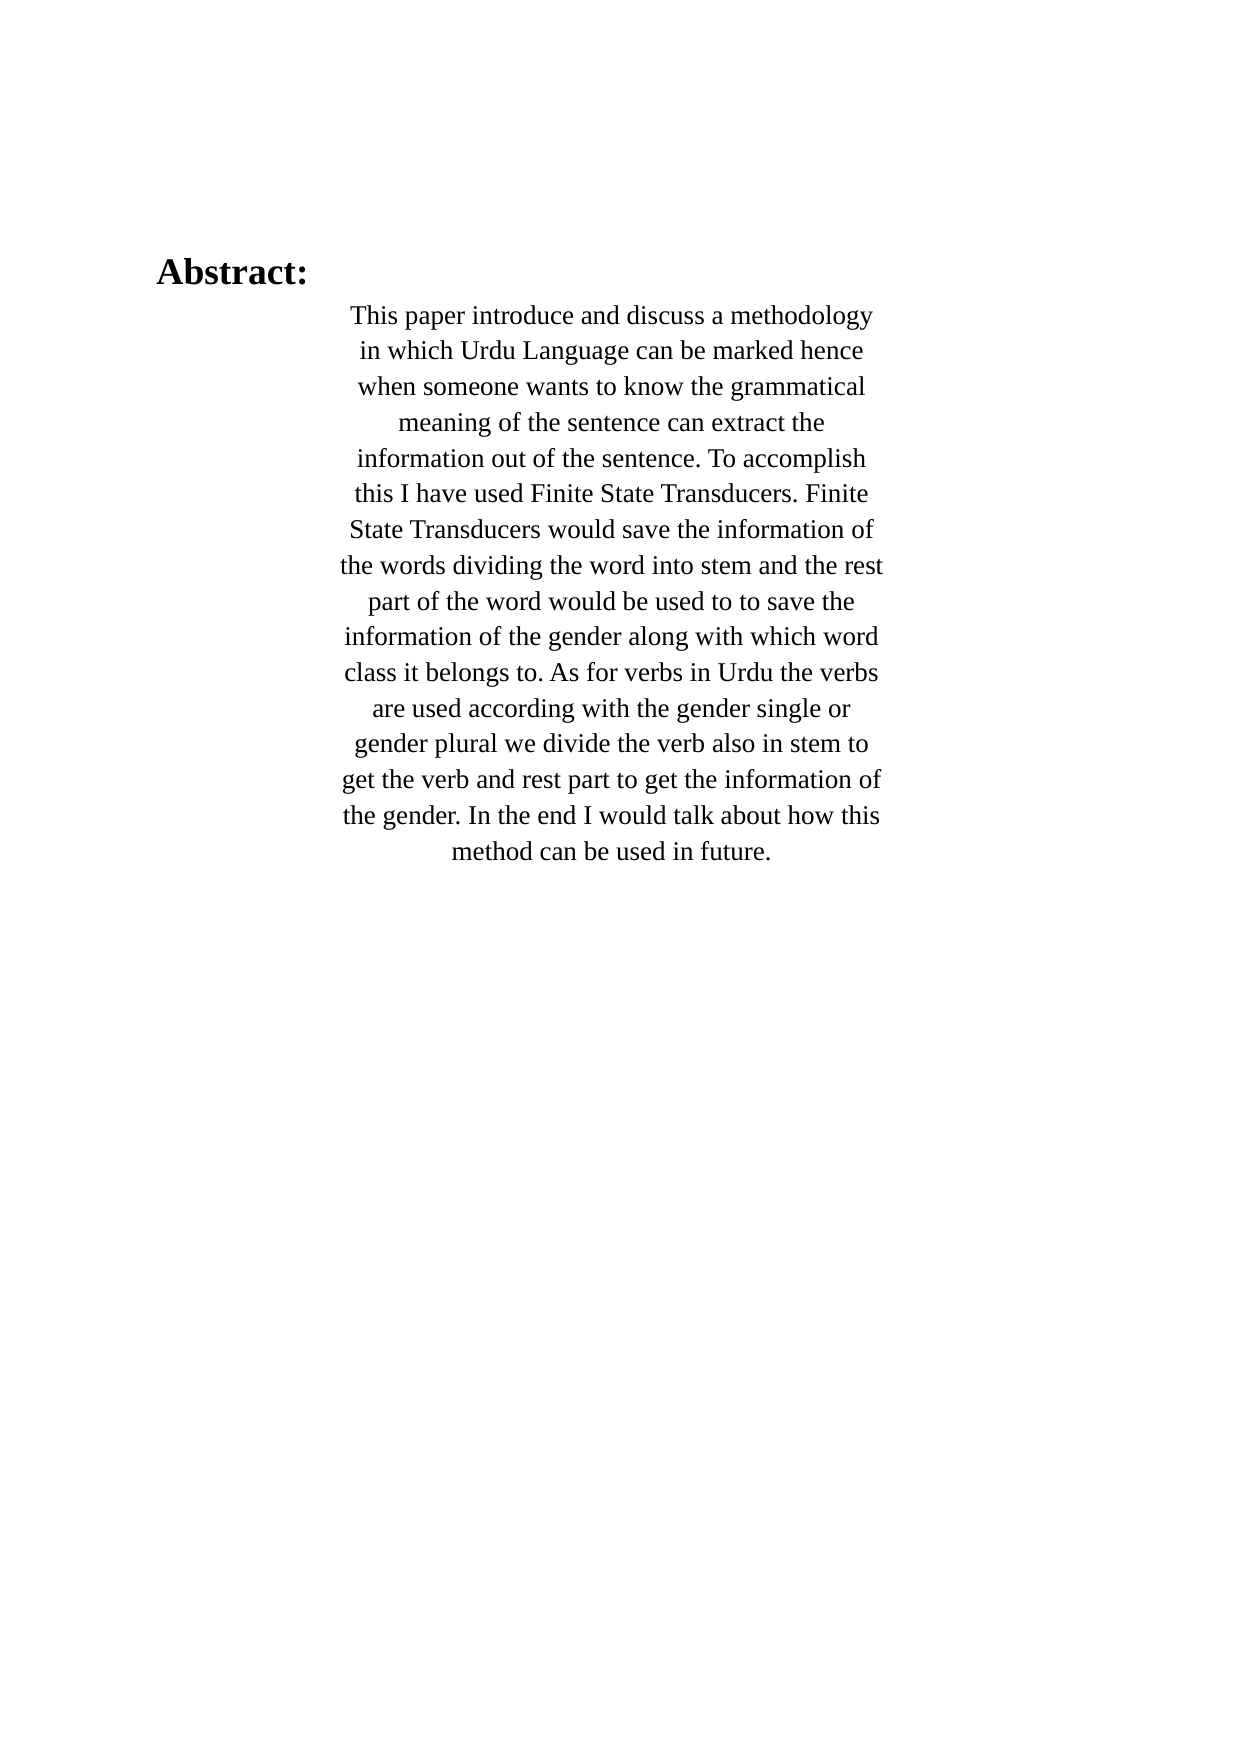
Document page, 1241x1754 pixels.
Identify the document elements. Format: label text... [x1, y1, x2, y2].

text This paper introduce and discuss a methodology in which Urdu Language can be marked hence when someone wants to know the grammatical meaning of the sentence can extract the information out of the sentence. To accomplish this I have used Finite State Transducers. Finite State Transducers would save the information of the words dividing the word into stem and the rest part of the word would be used to to save the information of the gender along with which word class it belongs to. As for verbs in Urdu the verbs are used according with the gender single or gender plural we divide the verb also in stem to get the verb and rest part to get the information of the gender. In the end I would talk about how this method can be used in future. [339, 299, 884, 866]
text Abstract: [156, 249, 884, 292]
